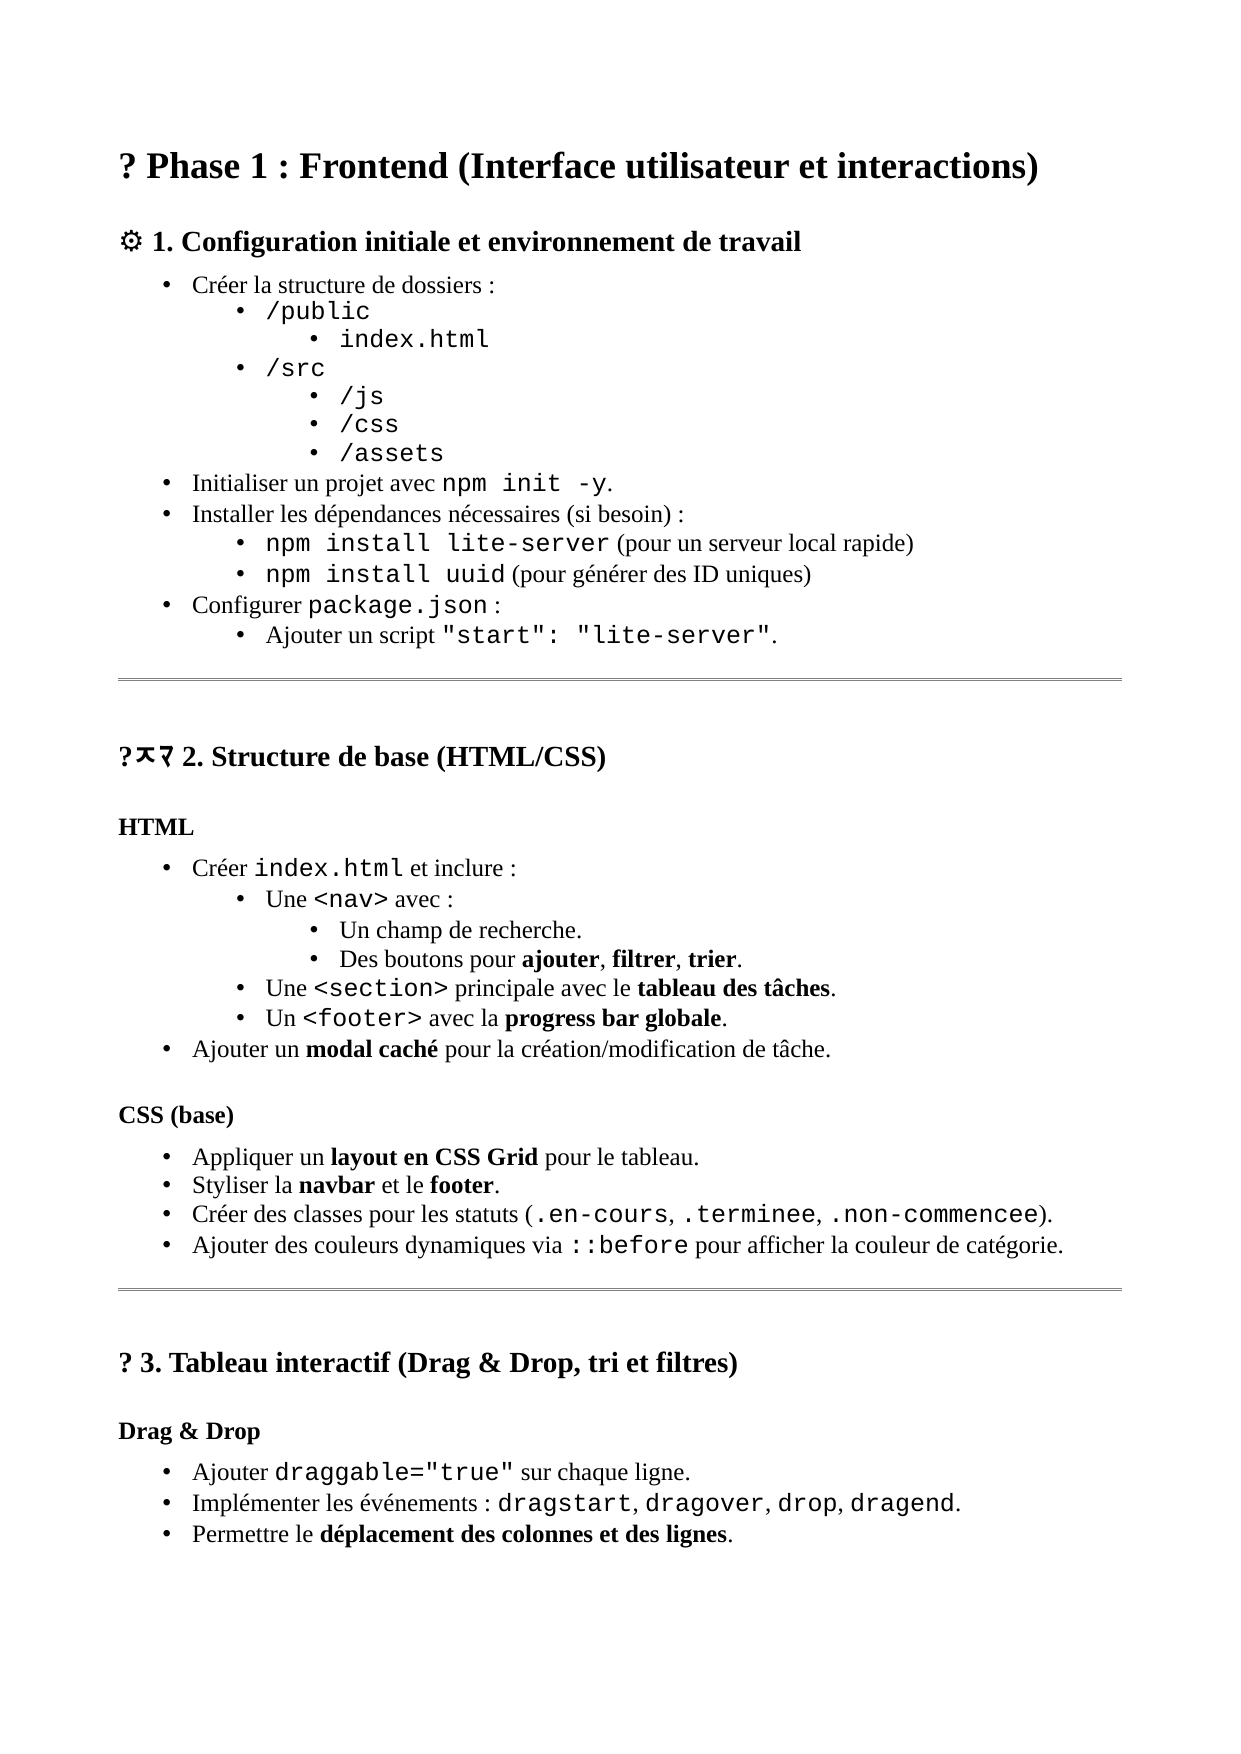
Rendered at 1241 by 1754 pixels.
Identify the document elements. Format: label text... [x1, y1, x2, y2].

list Installer les dépendances nécessaires (si besoin) : [162, 499, 1122, 528]
subtitle ?￯ﾸﾏ 2. Structure de base (HTML/CSS) [118, 735, 1122, 775]
subtitle HTML [118, 812, 1122, 841]
list Ajouter un script "start": "lite-server". [236, 621, 1122, 651]
list Créer la structure de dossiers : [162, 270, 1122, 298]
list Appliquer un layout en CSS Grid pour le tableau. [162, 1142, 1122, 1171]
list Une <section> principale avec le tableau des tâches. [236, 973, 1122, 1003]
subtitle Drag & Drop [118, 1416, 1122, 1444]
list Configurer package.json : [162, 590, 1122, 621]
subtitle ? 3. Tableau interactif (Drag & Drop, tri et filtres) [118, 1345, 1122, 1378]
list Implémenter les événements : dragstart, dragover, drop, dragend. [162, 1488, 1122, 1519]
list /js [309, 383, 1122, 412]
list Un champ de recherche. [309, 915, 1122, 944]
list Ajouter draggable="true" sur chaque ligne. [162, 1457, 1122, 1488]
list Créer index.html et inclure : [162, 853, 1122, 884]
subtitle ? Phase 1 : Frontend (Interface utilisateur et interactions) [118, 143, 1122, 186]
list Une <nav> avec : [236, 884, 1122, 915]
list Des boutons pour ajouter, filtrer, trier. [309, 944, 1122, 973]
subtitle ⚙️ 1. Configuration initiale et environnement de travail [118, 224, 1122, 257]
list Ajouter des couleurs dynamiques via ::before pour afficher la couleur de catégorie. [162, 1230, 1122, 1261]
list /assets [309, 440, 1122, 468]
list Permettre le déplacement des colonnes et des lignes. [162, 1519, 1122, 1547]
list npm install uuid (pour générer des ID uniques) [236, 559, 1122, 590]
list /src [236, 355, 1122, 383]
list Styliser la navbar et le footer. [162, 1171, 1122, 1199]
list Un <footer> avec la progress bar globale. [236, 1003, 1122, 1034]
list Ajouter un modal caché pour la création/modification de tâche. [162, 1034, 1122, 1063]
list Créer des classes pour les statuts (.en-cours, .terminee, .non-commencee). [162, 1199, 1122, 1230]
subtitle CSS (base) [118, 1101, 1122, 1129]
list /css [309, 412, 1122, 440]
list index.html [309, 327, 1122, 355]
list Initialiser un projet avec npm init -y. [162, 468, 1122, 499]
list /public [236, 298, 1122, 327]
list npm install lite-server (pour un serveur local rapide) [236, 528, 1122, 559]
